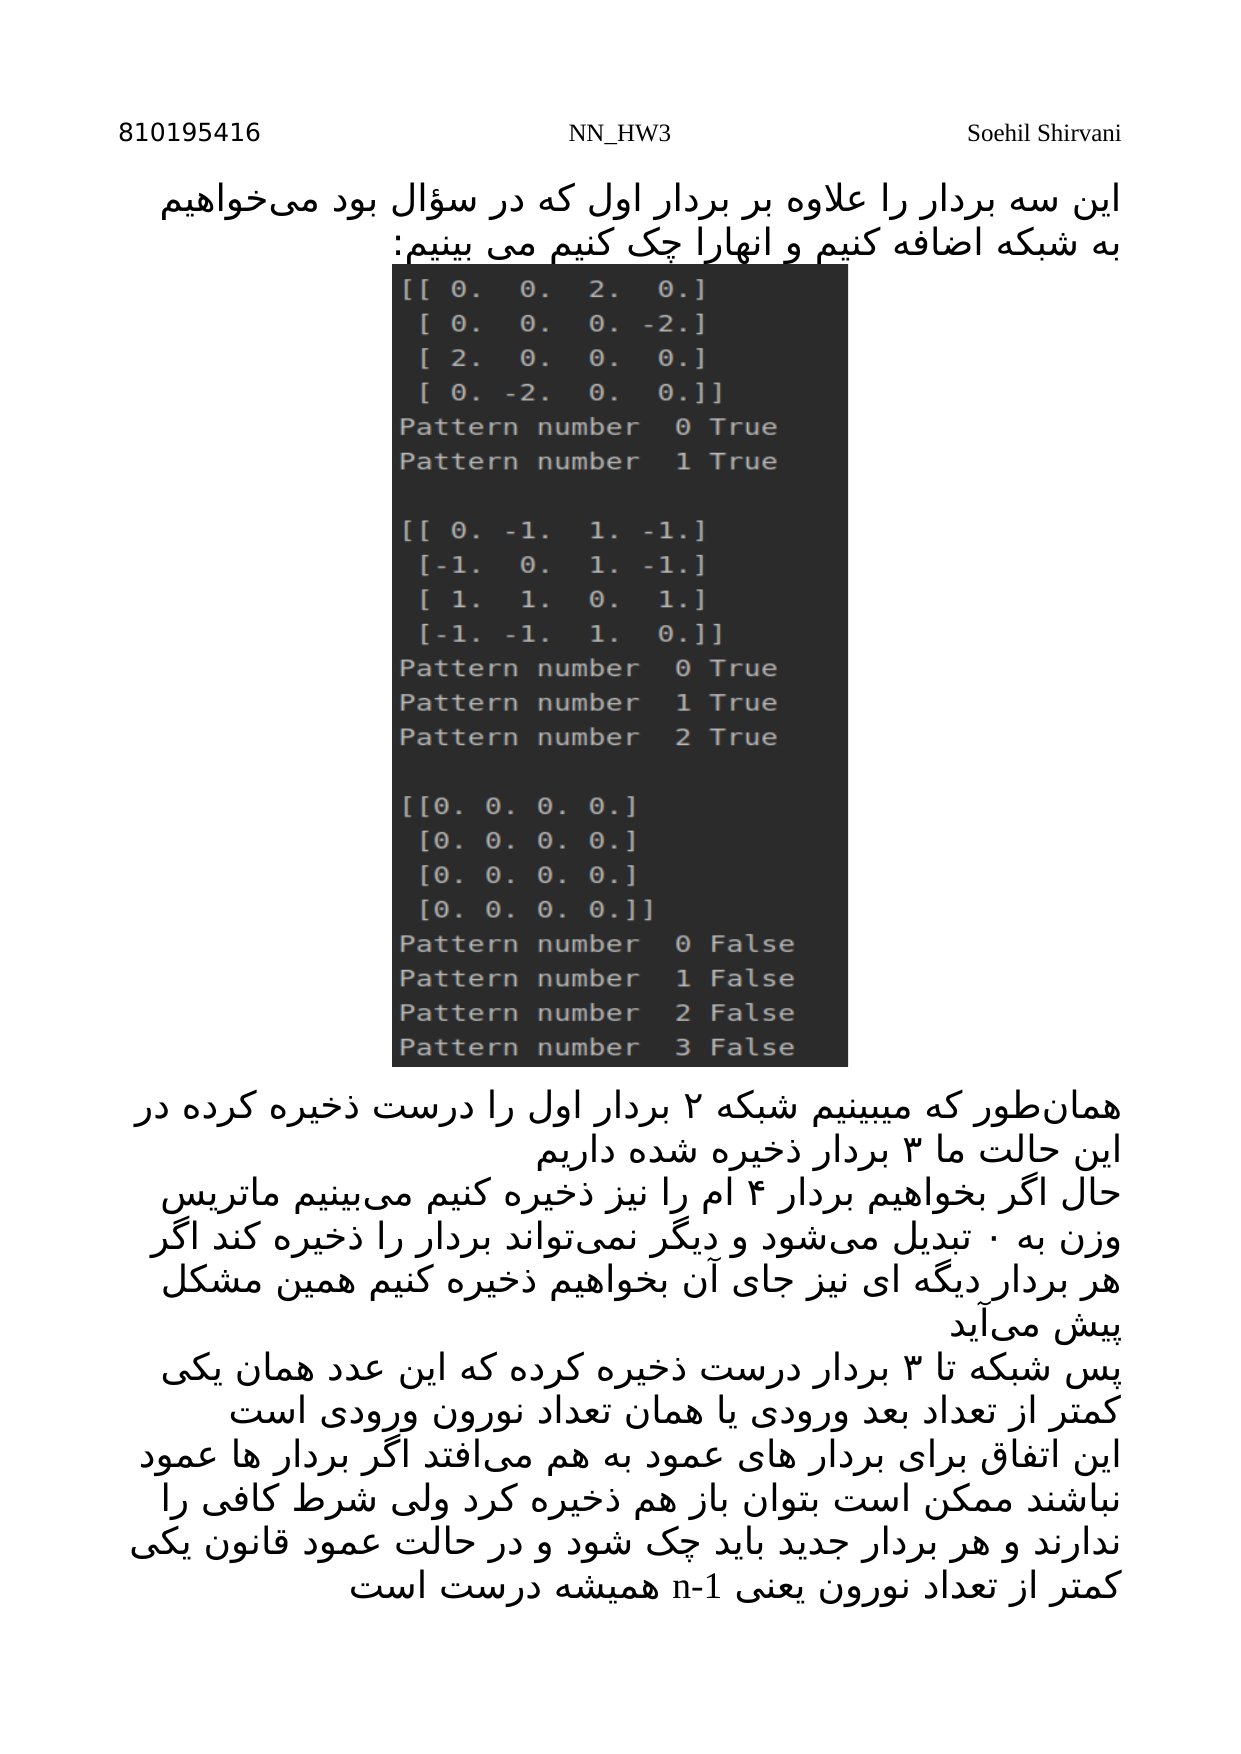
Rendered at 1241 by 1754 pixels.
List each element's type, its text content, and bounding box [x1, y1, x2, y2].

picture [392, 264, 849, 1067]
text حال اگر بخواهیم بردار ۴ ام را نیز ذخیره کنیم می‌بینیم ماتریس وزن به ۰ تبدیل می‌شود و دیگر نمی‌تواند بردار را ذخیره کند اگر هر بردار دیگه ای نیز جای آن بخواهیم ذخیره کنیم همین مشکل پیش می‌آید [118, 1171, 1122, 1345]
text این سه بردار را علاوه بر بردار اول که در سؤال بود می‌خواهیم به شبکه اضافه کنیم و انهارا چک کنیم می بینیم: [118, 177, 1122, 264]
text همان‌طور که میبینیم شبکه ۲ بردار اول را درست ذخیره کرده در این حالت ما ۳ بردار ذخیره شده داریم [118, 1083, 1122, 1171]
text این اتفاق برای بردار های عمود به هم می‌افتد اگر بردار ها عمود نباشند ممکن است بتوان باز هم ذخیره کرد ولی شرط کافی را ندارند و هر بردار جدید باید چک شود و در حالت عمود قانون یکی کمتر از تعداد نورون یعنی n-1 همیشه درست است [118, 1433, 1122, 1607]
text پس شبکه تا ۳ بردار درست ذخیره کرده که این عدد همان یکی کمتر از تعداد بعد ورودی یا همان تعداد نورون ورودی است [118, 1345, 1122, 1433]
